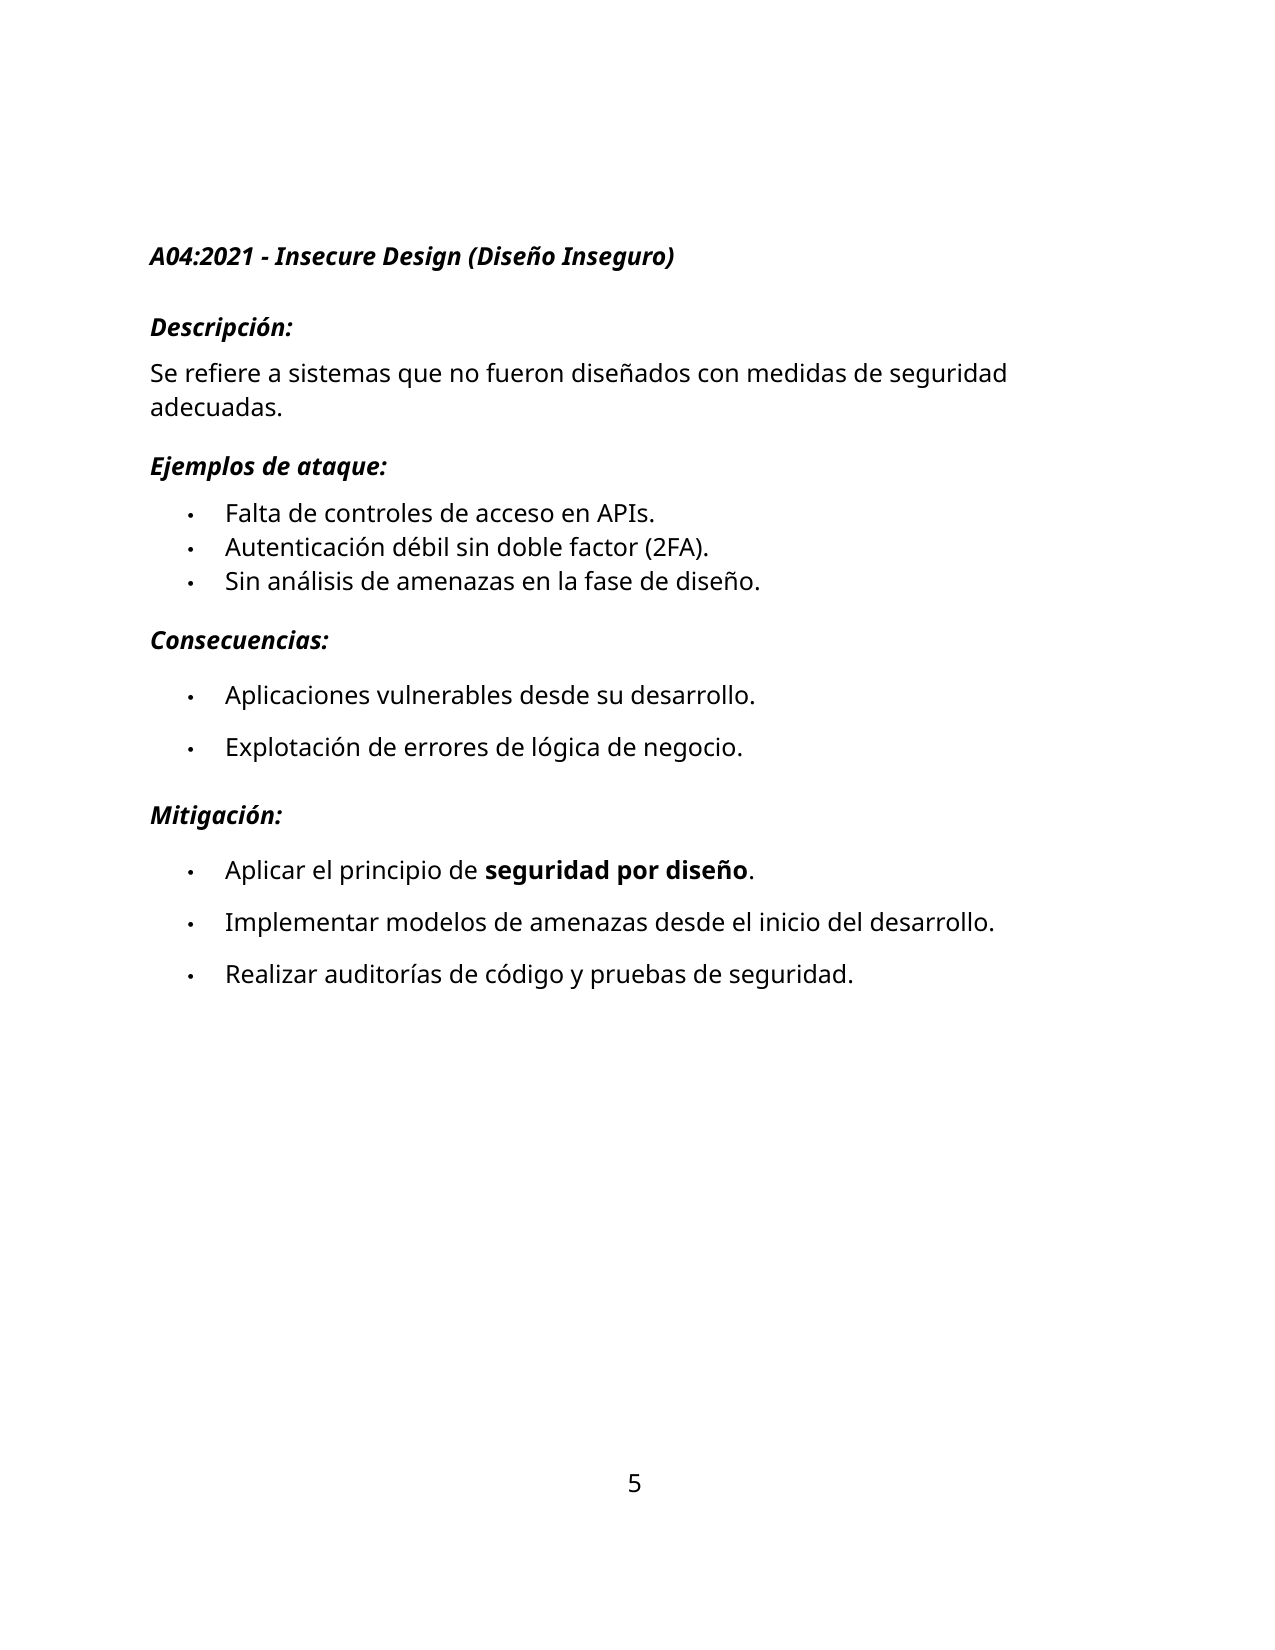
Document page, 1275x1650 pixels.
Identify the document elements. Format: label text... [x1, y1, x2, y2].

list Implementar modelos de amenazas desde el inicio del desarrollo. [187, 905, 1125, 939]
subtitle Ejemplos de ataque: [150, 449, 1125, 483]
text Se refiere a sistemas que no fueron diseñados con medidas de seguridad adecuadas. [150, 356, 1125, 424]
subtitle Descripción: [150, 310, 1125, 343]
list Autenticación débil sin doble factor (2FA). [187, 529, 1125, 563]
list Realizar auditorías de código y pruebas de seguridad. [187, 957, 1125, 991]
list Explotación de errores de lógica de negocio. [187, 730, 1125, 764]
subtitle A04:2021 - Insecure Design (Diseño Inseguro) [150, 238, 1125, 272]
list Aplicar el principio de seguridad por diseño. [187, 853, 1125, 887]
list Aplicaciones vulnerables desde su desarrollo. [187, 678, 1125, 712]
subtitle Mitigación: [150, 798, 1125, 832]
list Falta de controles de acceso en APIs. [187, 495, 1125, 529]
subtitle Consecuencias: [150, 623, 1125, 656]
list Sin análisis de amenazas en la fase de diseño. [187, 563, 1125, 598]
